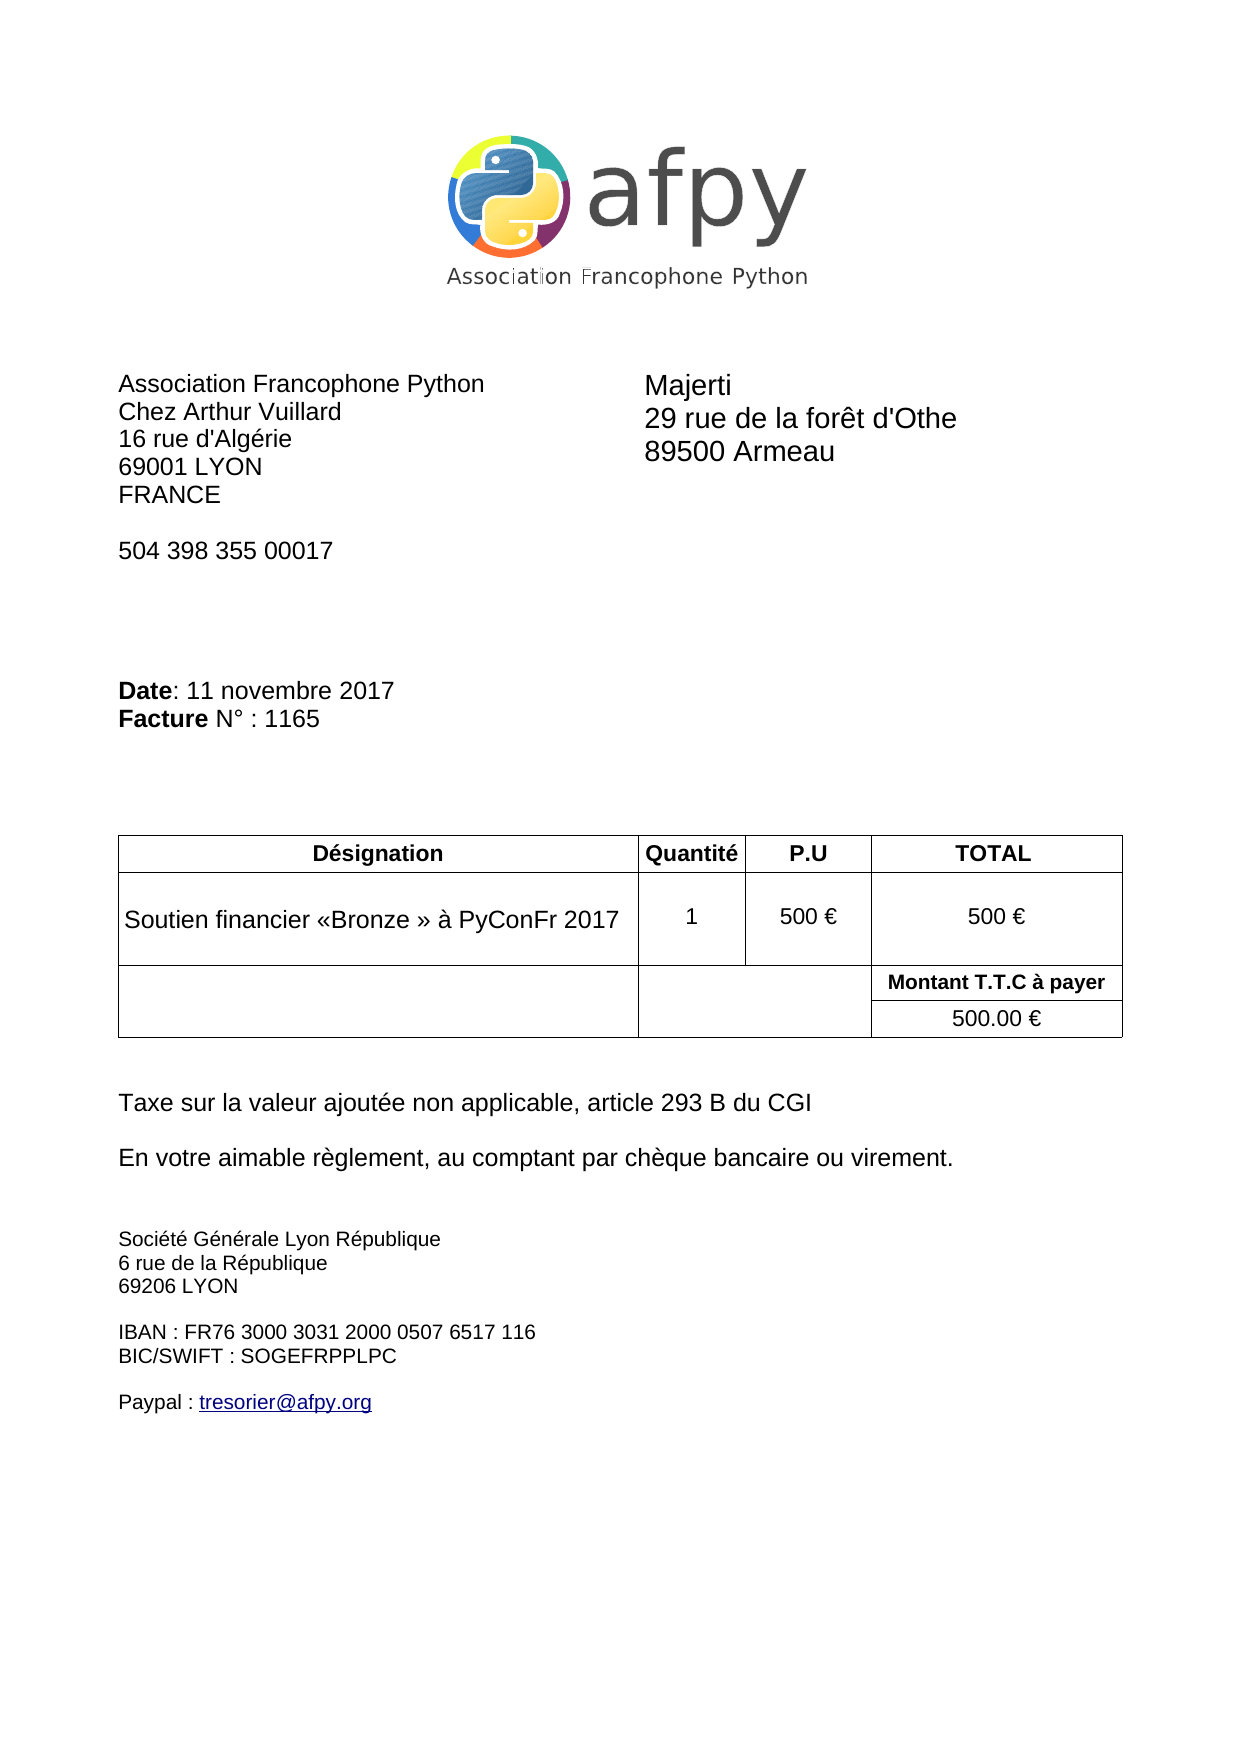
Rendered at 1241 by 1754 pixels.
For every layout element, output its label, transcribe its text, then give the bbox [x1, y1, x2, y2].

table_cell 500 € [746, 873, 871, 965]
table_cell [644, 565, 1122, 593]
text Facture N° : 1165 [118, 704, 1122, 732]
text Date: 11 novembre 2017 [118, 676, 1122, 704]
table_cell 500 € [872, 873, 1122, 965]
table_cell Soutien financier «Bronze » à PyConFr 2017 [119, 873, 638, 965]
text Taxe sur la valeur ajoutée non applicable, article 293 B du CGI [118, 1088, 1122, 1116]
table_header P.U [746, 836, 871, 872]
table_header Majerti 29 rue de la forêt d'Othe 89500 Armeau [644, 369, 1122, 565]
text 6 rue de la République [118, 1251, 1122, 1274]
table_header Quantité [639, 836, 745, 872]
text IBAN : FR76 3000 3031 2000 0507 6517 116 [118, 1321, 1122, 1344]
table_cell [118, 565, 535, 593]
table_header Désignation [119, 836, 638, 872]
table_header Montant T.T.C à payer [872, 966, 1122, 1000]
table_cell [535, 565, 644, 593]
table_cell 500,00 € [872, 1001, 1122, 1037]
table_cell 1 [639, 873, 745, 965]
table_header [535, 369, 644, 565]
table_header [119, 966, 638, 1037]
text Paypal : tresorier@afpy.org [118, 1391, 1122, 1414]
text En votre aimable règlement, au comptant par chèque bancaire ou virement. [118, 1144, 1122, 1172]
table_header Association Francophone Python Chez Arthur Vuillard 16 rue d'Algérie 69001 LYON FRANCE 504 398 355 00017 [118, 369, 535, 565]
text Société Générale Lyon République [118, 1228, 1122, 1251]
table_header TOTAL [872, 836, 1122, 872]
text 69206 LYON [118, 1274, 1122, 1298]
table_header [639, 966, 871, 1037]
text BIC/SWIFT : SOGEFRPPLPC [118, 1344, 1122, 1367]
